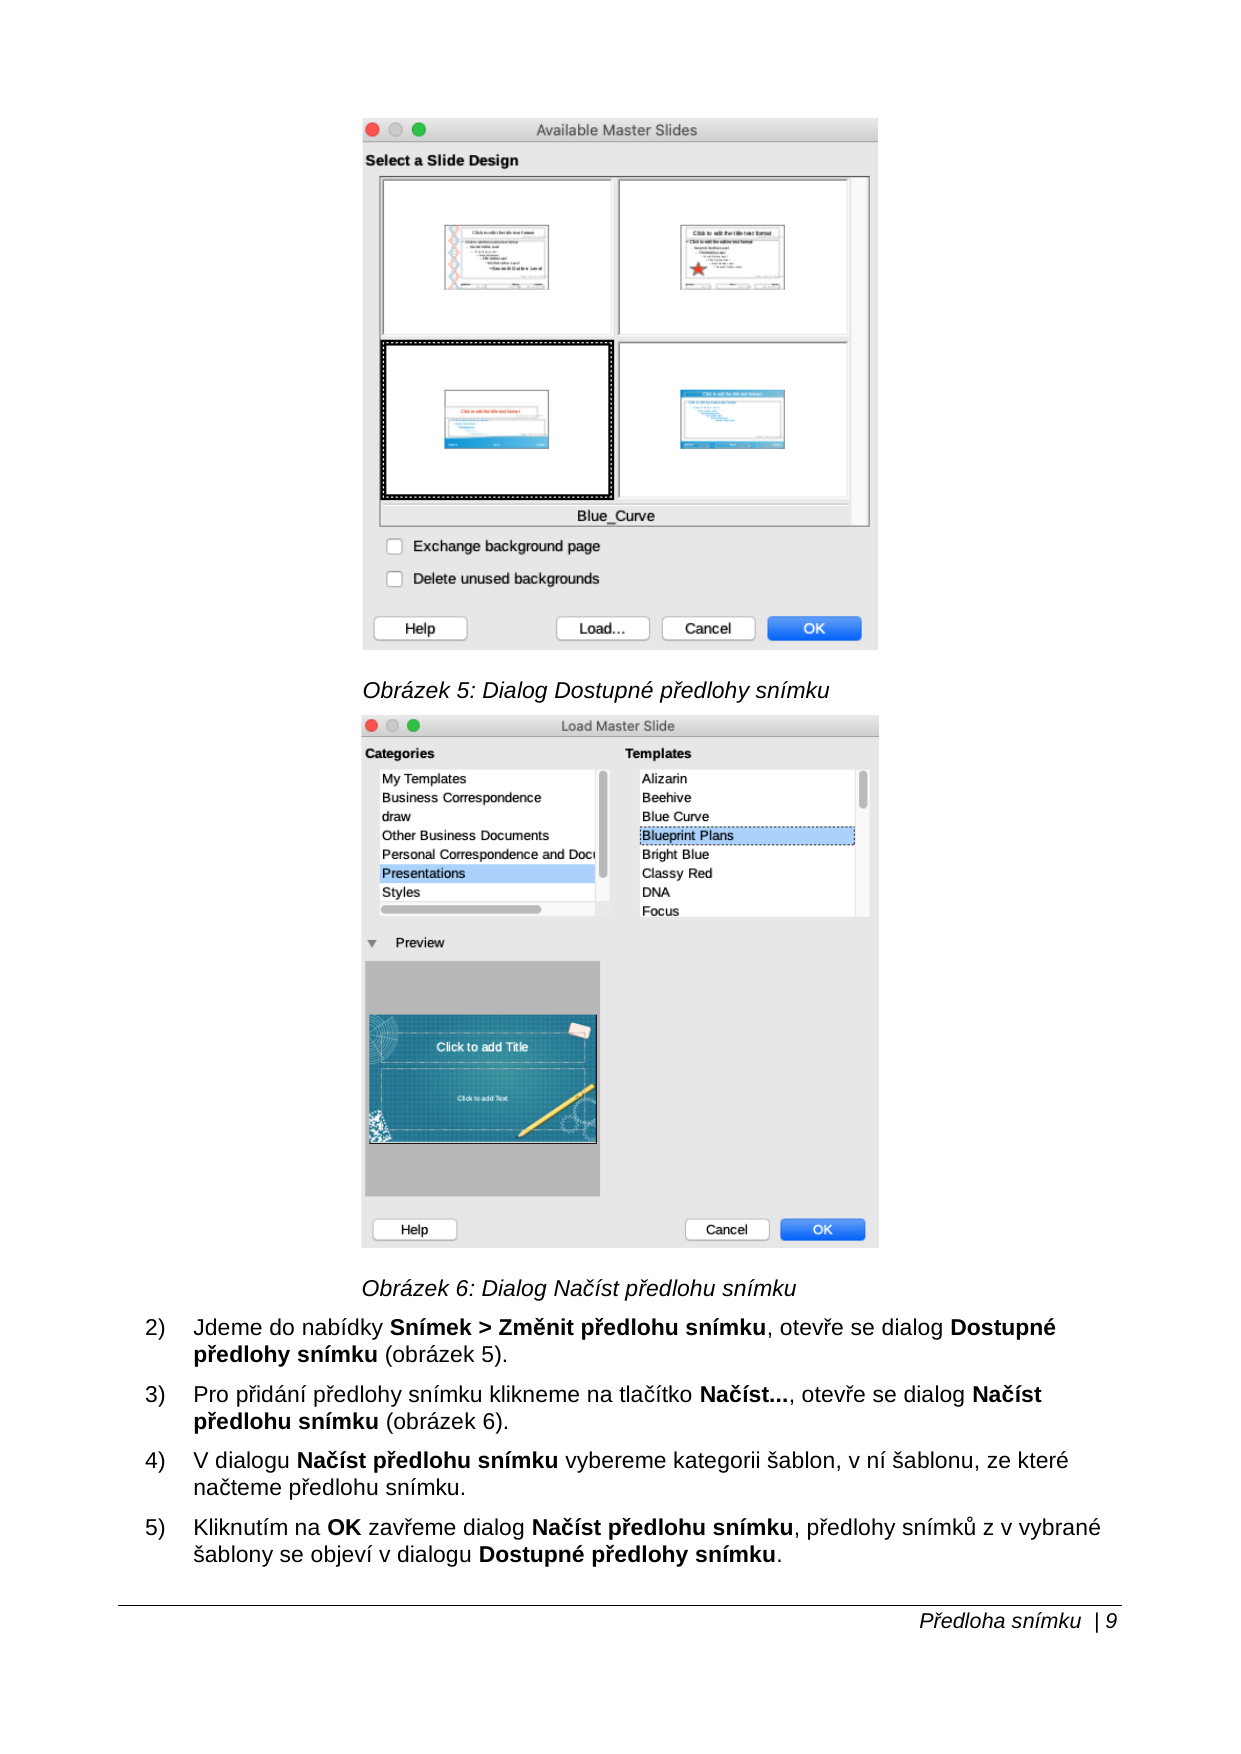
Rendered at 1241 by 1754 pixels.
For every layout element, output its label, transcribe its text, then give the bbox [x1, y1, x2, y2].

list Pro přidání předlohy snímku klikneme na tlačítko Načíst..., otevře se dialog Načíst předlohu snímku (obrázek 6). [165, 1380, 1122, 1434]
picture [362, 118, 878, 650]
list Jdeme do nabídky Snímek > Změnit předlohu snímku, otevře se dialog Dostupné předlohy snímku (obrázek 5). [165, 1313, 1122, 1367]
list Kliknutím na OK zavřeme dialog Načíst předlohu snímku, předlohy snímků z v vybrané šablony se objeví v dialogu Dostupné předlohy snímku. [165, 1513, 1122, 1567]
text Obrázek 5: Dialog Dostupné předlohy snímku [362, 650, 878, 704]
list V dialogu Načíst předlohu snímku vybereme kategorii šablon, v ní šablonu, ze které načteme předlohu snímku. [165, 1447, 1122, 1501]
text Obrázek 6: Dialog Načíst předlohu snímku [361, 1248, 879, 1301]
picture [361, 715, 879, 1248]
